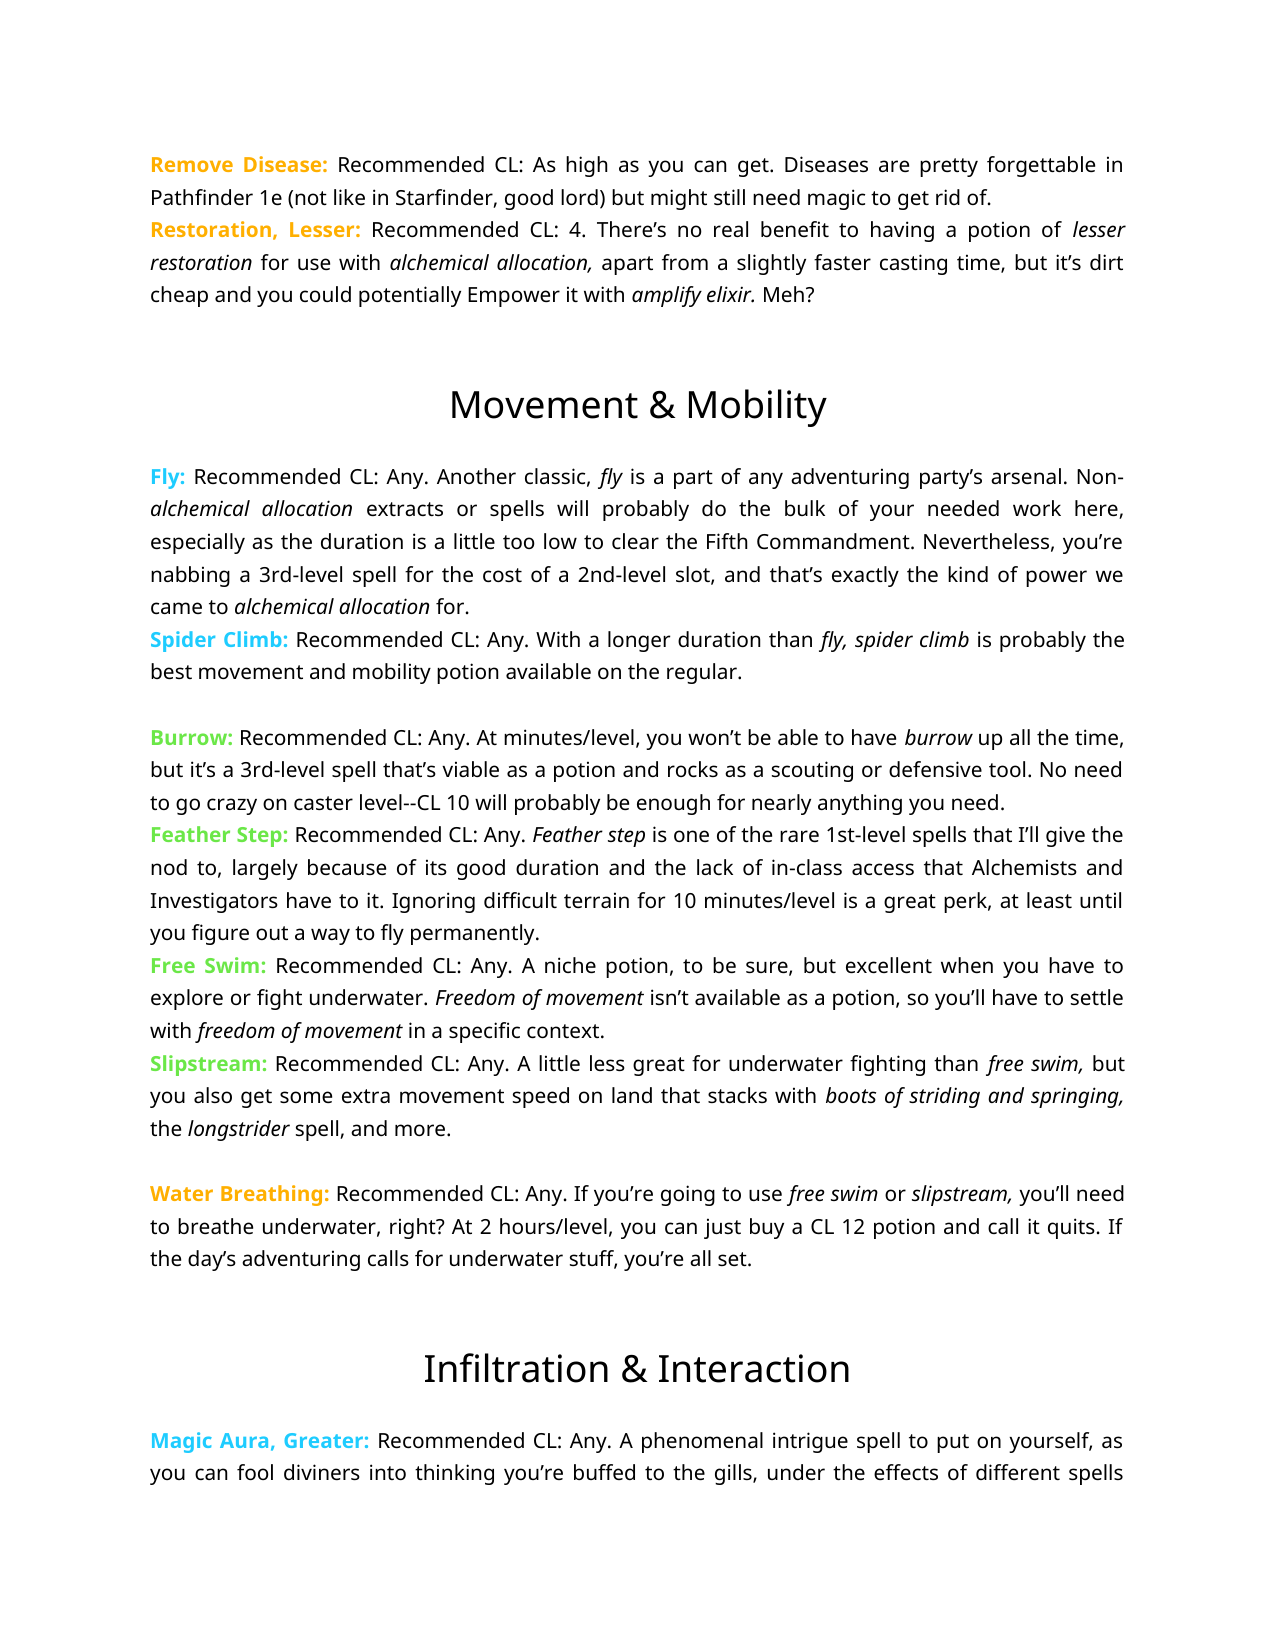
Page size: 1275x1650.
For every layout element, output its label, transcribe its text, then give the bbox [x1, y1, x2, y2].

subtitle Movement & Mobility [150, 378, 1125, 429]
text Remove Disease: Recommended CL: As high as you can get. Diseases are pretty forgettable in Pathfinder 1e (not like in Starfinder, good lord) but might still need magic to get rid of. [150, 150, 1125, 211]
text Fly: Recommended CL: Any. Another classic, fly is a part of any adventuring party’s arsenal. Non-alchemical allocation extracts or spells will probably do the bulk of your needed work here, especially as the duration is a little too low to clear the Fifth Commandment. Nevertheless, you’re nabbing a 3rd-level spell for the cost of a 2nd-level slot, and that’s exactly the kind of power we came to alchemical allocation for. [150, 462, 1125, 621]
text Burrow: Recommended CL: Any. At minutes/level, you won’t be able to have burrow up all the time, but it’s a 3rd-level spell that’s viable as a potion and rocks as a scouting or defensive tool. No need to go crazy on caster level--CL 10 will probably be enough for nearly anything you need. [150, 723, 1125, 816]
text Magic Aura, Greater: Recommended CL: Any. A phenomenal intrigue spell to put on yourself, as you can fool diviners into thinking you’re buffed to the gills, under the effects of different spells [150, 1426, 1125, 1487]
text Spider Climb: Recommended CL: Any. With a longer duration than fly, spider climb is probably the best movement and mobility potion available on the regular. [150, 625, 1125, 686]
subtitle Infiltration & Interaction [150, 1342, 1125, 1393]
text Restoration, Lesser: Recommended CL: 4. There’s no real benefit to having a potion of lesser restoration for use with alchemical allocation, apart from a slightly faster casting time, but it’s dirt cheap and you could potentially Empower it with amplify elixir. Meh? [150, 215, 1125, 309]
text Water Breathing: Recommended CL: Any. If you’re going to use free swim or slipstream, you’ll need to breathe underwater, right? At 2 hours/level, you can just buy a CL 12 potion and call it quits. If the day’s adventuring calls for underwater stuff, you’re all set. [150, 1179, 1125, 1273]
text Free Swim: Recommended CL: Any. A niche potion, to be sure, but excellent when you have to explore or fight underwater. Freedom of movement isn’t available as a potion, so you’ll have to settle with freedom of movement in a specific context. [150, 951, 1125, 1044]
text Feather Step: Recommended CL: Any. Feather step is one of the rare 1st-level spells that I’ll give the nod to, largely because of its good duration and the lack of in-class access that Alchemists and Investigators have to it. Ignoring difficult terrain for 10 minutes/level is a great perk, at least until you figure out a way to fly permanently. [150, 821, 1125, 947]
text Slipstream: Recommended CL: Any. A little less great for underwater fighting than free swim, but you also get some extra movement speed on land that stacks with boots of striding and springing, the longstrider spell, and more. [150, 1049, 1125, 1142]
